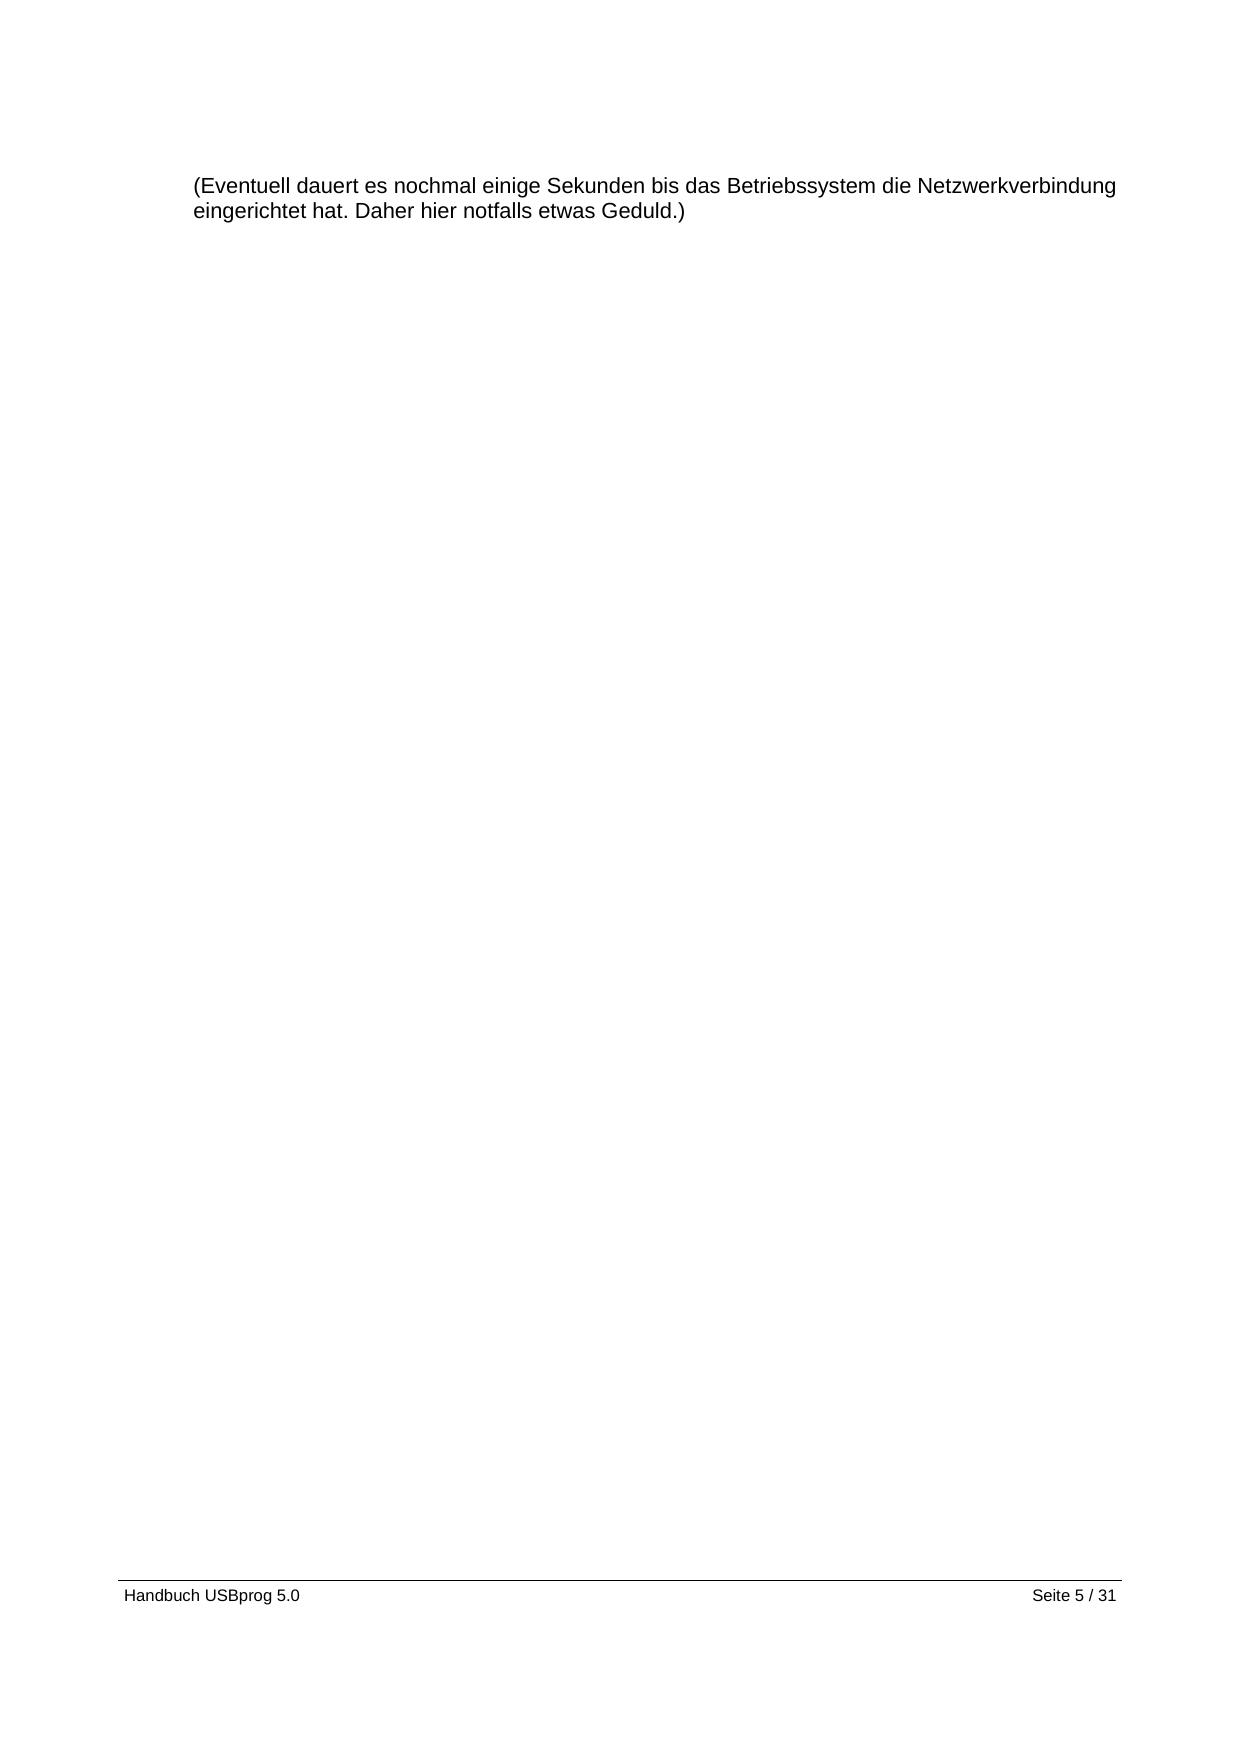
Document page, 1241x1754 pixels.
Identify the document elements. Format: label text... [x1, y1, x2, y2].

list (Eventuell dauert es nochmal einige Sekunden bis das Betriebssystem die Netzwerkverbindung eingerichtet hat. Daher hier notfalls etwas Geduld.) [156, 173, 1122, 223]
